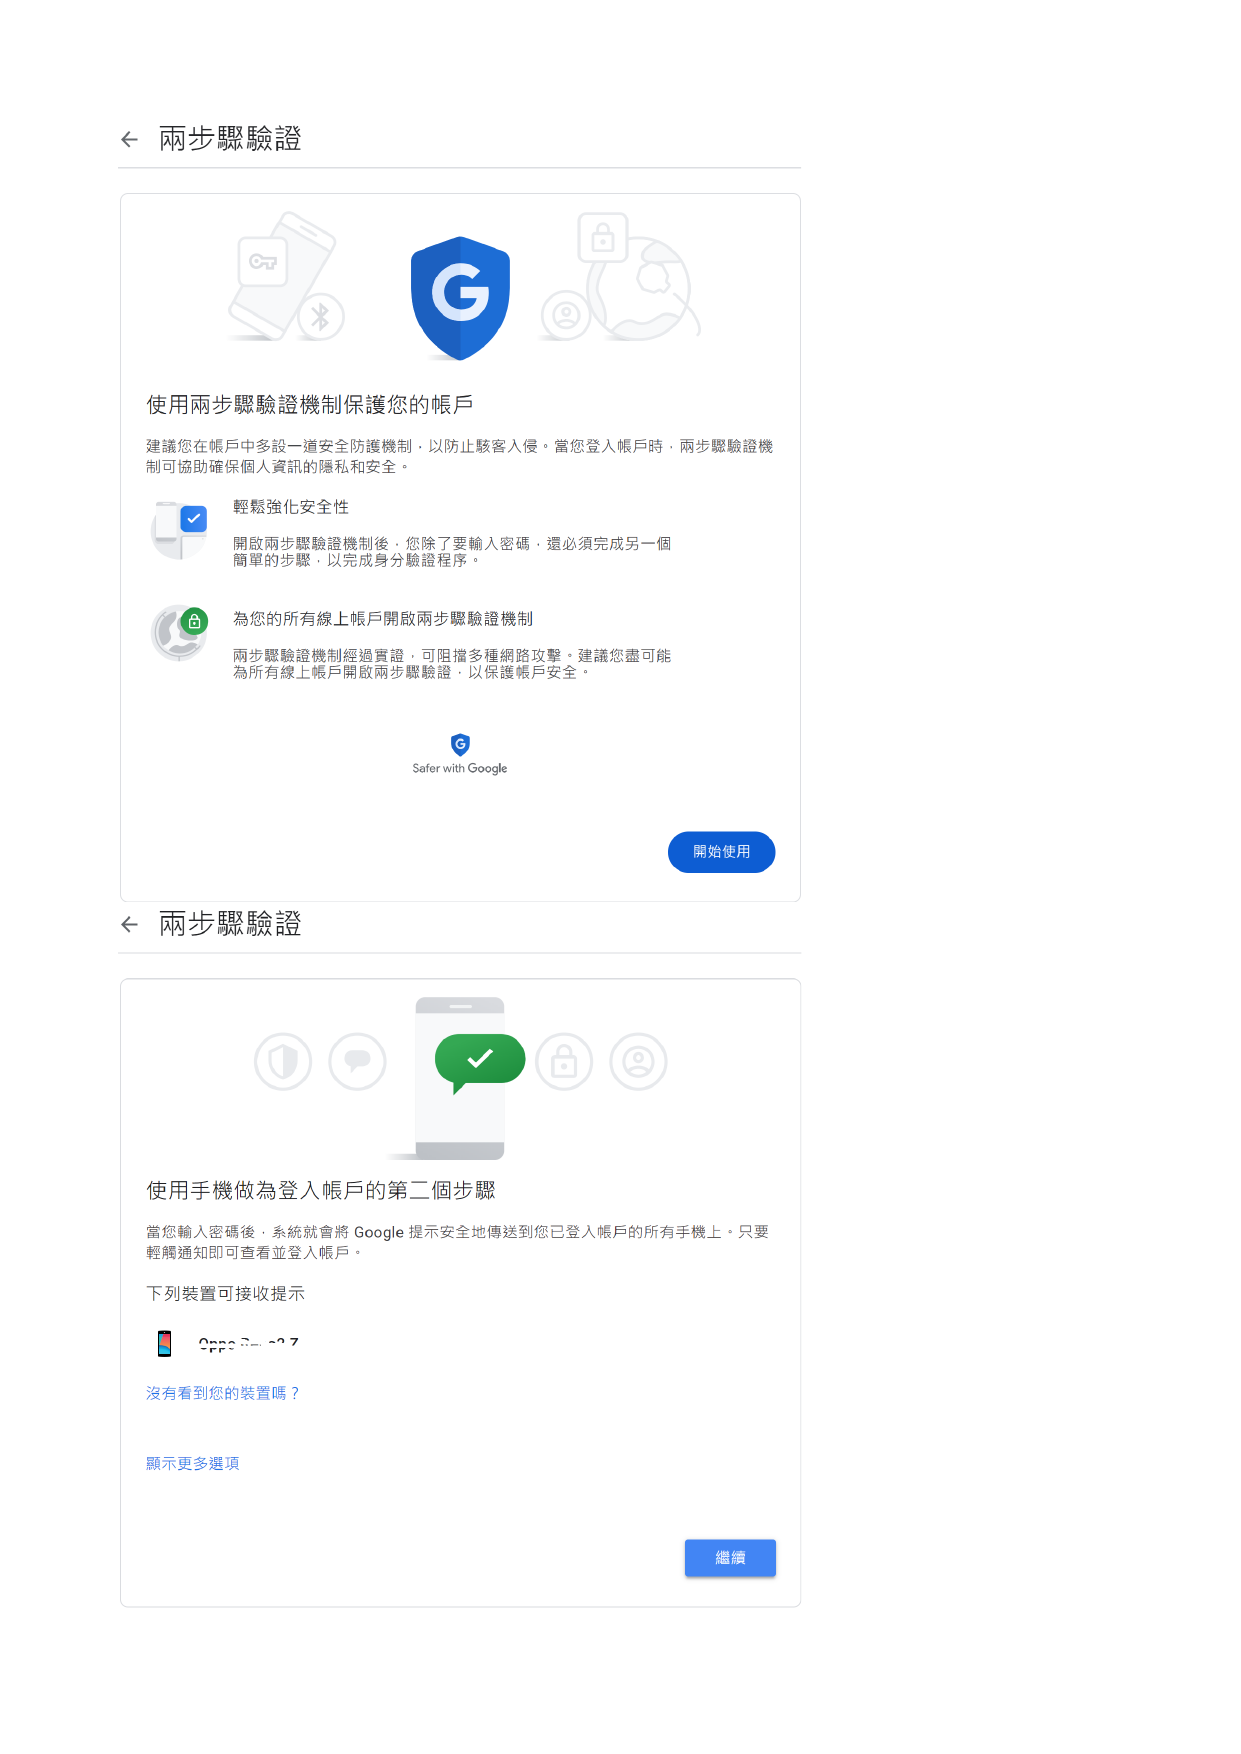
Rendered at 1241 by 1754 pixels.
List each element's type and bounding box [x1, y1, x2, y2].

picture [118, 118, 802, 1608]
